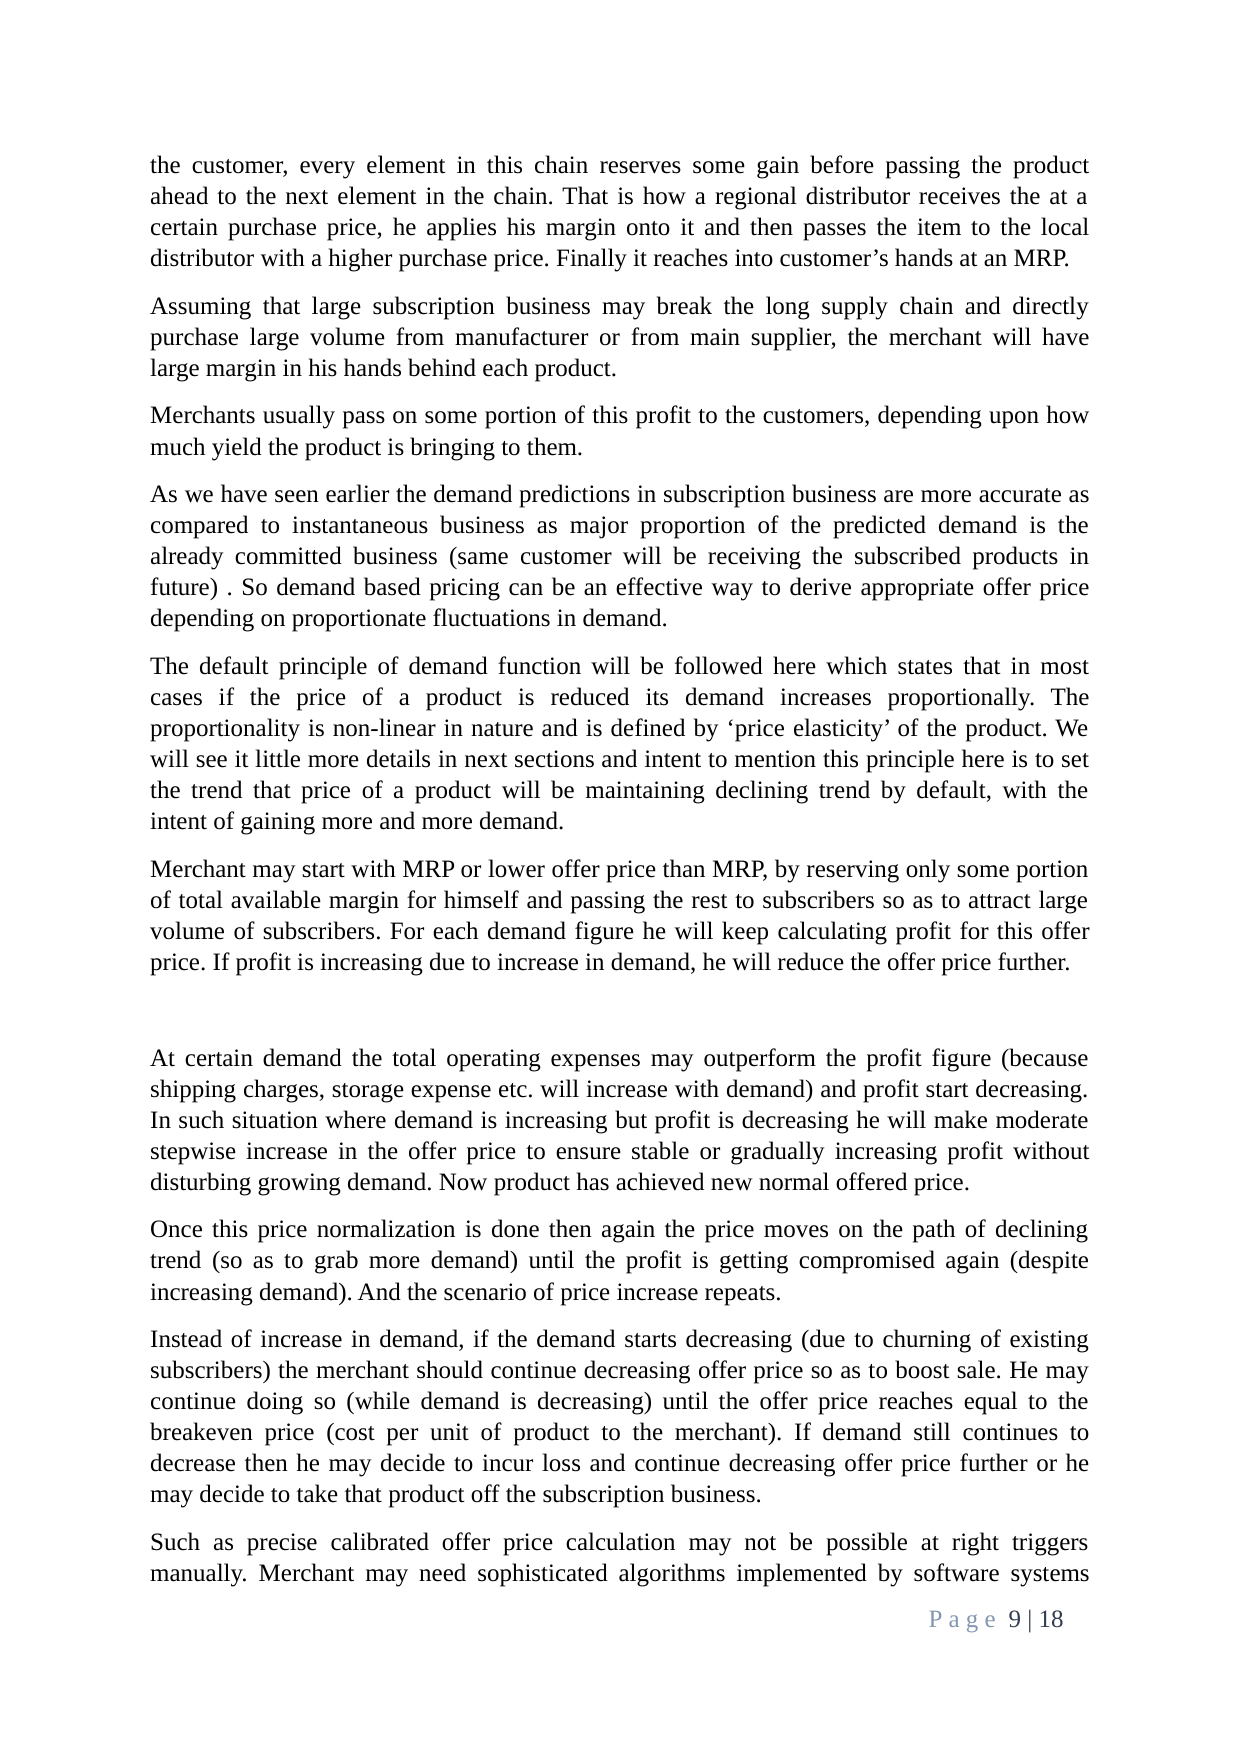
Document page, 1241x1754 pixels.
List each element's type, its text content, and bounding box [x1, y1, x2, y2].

text Merchants usually pass on some portion of this profit to the customers, depending upon how much yield the product is bringing to them. [150, 401, 1090, 460]
text Merchant may start with MRP or lower offer price than MRP, by reserving only some portion of total available margin for himself and passing the rest to subscribers so as to attract large volume of subscribers. For each demand figure he will keep calculating profit for this offer price. If profit is increasing due to increase in demand, he will reduce the offer price further. [150, 854, 1090, 976]
text At certain demand the total operating expenses may outperform the profit figure (because shipping charges, storage expense etc. will increase with demand) and profit start decreasing. In such situation where demand is increasing but profit is decreasing he will make moderate stepwise increase in the offer price to ensure stable or gradually increasing profit without disturbing growing demand. Now product has achieved new normal offered price. [150, 1043, 1090, 1196]
text Instead of increase in demand, if the demand starts decreasing (due to churning of existing subscribers) the merchant should continue decreasing offer price so as to boost sale. He may continue doing so (while demand is decreasing) until the offer price reaches equal to the breakeven price (cost per unit of product to the merchant). If demand still continues to decrease then he may decide to incur loss and continue decreasing offer price further or he may decide to take that product off the subscription business. [150, 1324, 1090, 1508]
text The default principle of demand function will be followed here which states that in most cases if the price of a product is reduced its demand increases proportionally. The proportionality is non-linear in nature and is defined by ‘price elasticity’ of the product. We will see it little more details in next sections and intent to mention this principle here is to set the trend that price of a product will be maintaining declining trend by default, with the intent of gaining more and more demand. [150, 651, 1090, 835]
text the customer, every element in this chain reserves some gain before passing the product ahead to the next element in the chain. That is how a regional distributor receives the at a certain purchase price, he applies his margin onto it and then passes the item to the local distributor with a higher purchase price. Finally it reaches into customer’s hands at an MRP. [150, 150, 1090, 272]
text As we have seen earlier the demand predictions in subscription business are more accurate as compared to instantaneous business as major proportion of the predicted demand is the already committed business (same customer will be receiving the subscribed products in future) . So demand based pricing can be an effective way to derive appropriate offer price depending on proportionate fluctuations in demand. [150, 479, 1090, 632]
text Once this price normalization is done then again the price moves on the path of declining trend (so as to grab more demand) until the profit is getting compromised again (despite increasing demand). And the scenario of price increase repeats. [150, 1214, 1090, 1305]
text Such as precise calibrated offer price calculation may not be possible at right triggers manually. Merchant may need sophisticated algorithms implemented by software systems [150, 1527, 1090, 1587]
text Assuming that large subscription business may break the long supply chain and directly purchase large volume from manufacturer or from main supplier, the merchant will have large margin in his hands behind each product. [150, 291, 1090, 382]
